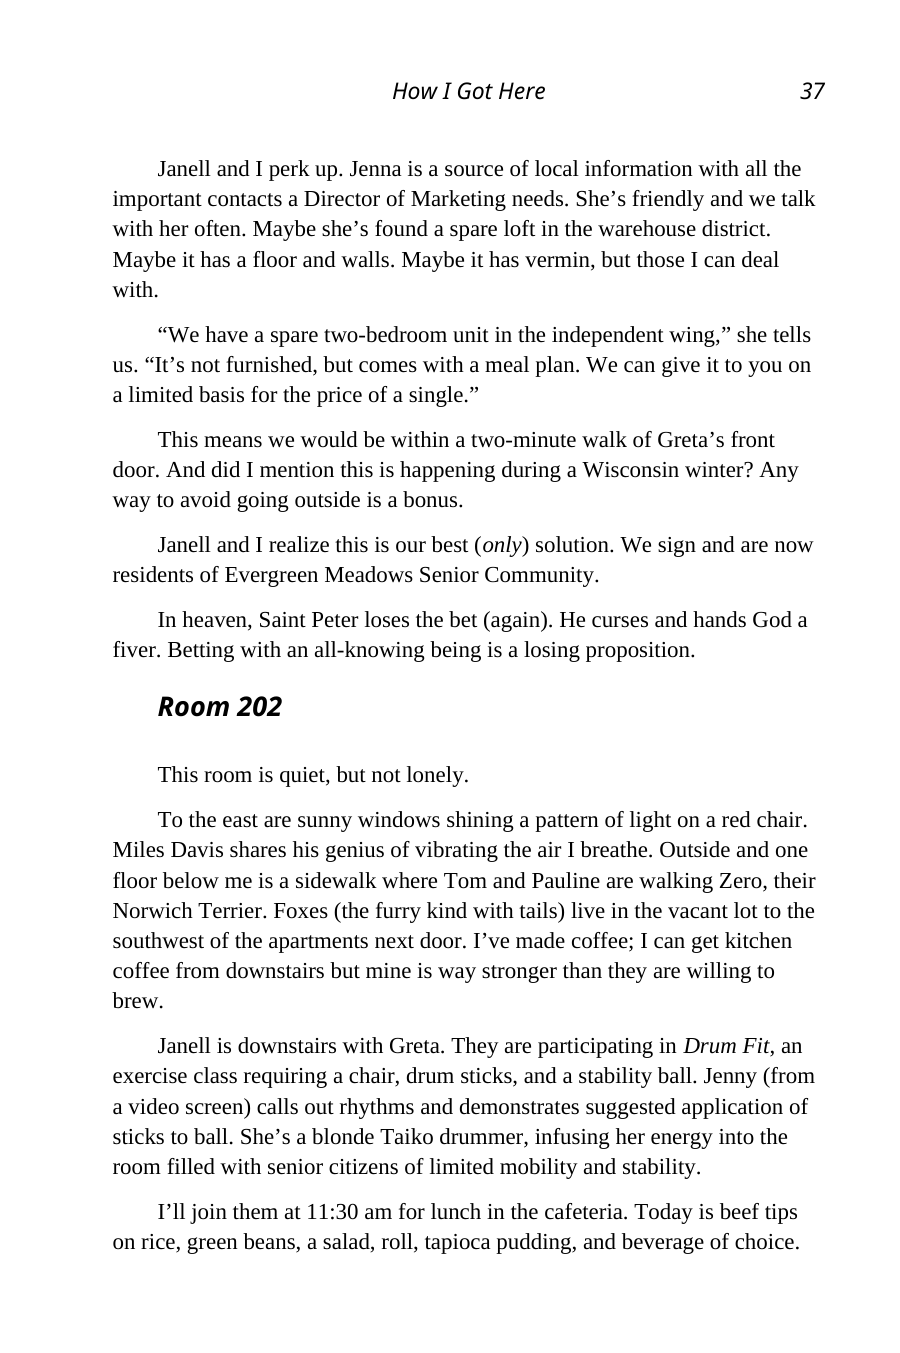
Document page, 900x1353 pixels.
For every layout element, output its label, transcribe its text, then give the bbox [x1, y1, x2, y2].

text This room is quiet, but not lonely. [112, 761, 825, 787]
text This means we would be within a two-minute walk of Greta’s front door. And did I mention this is happening during a Wisconsin winter? Any way to avoid going outside is a bonus. [112, 426, 825, 513]
text Janell and I perk up. Jenna is a source of local information with all the important contacts a Director of Marketing needs. She’s friendly and we talk with her often. Maybe she’s found a spare loft in the warehouse district. Maybe it has a floor and walls. Maybe it has vermin, but those I can deal with. [112, 155, 825, 302]
subtitle Room 202 [112, 687, 825, 724]
text I’ll join them at 11:30 am for lunch in the cafeteria. Today is beef tips on rice, green beans, a salad, roll, tapioca pudding, and beverage of choice. [112, 1198, 825, 1254]
text “We have a spare two-bedroom unit in the independent wing,” she tells us. “It’s not furnished, but comes with a meal plan. We can give it to you on a limited basis for the price of a single.” [112, 321, 825, 407]
text Janell and I realize this is our best (only) solution. We sign and are now residents of Evergreen Meadows Senior Community. [112, 531, 825, 588]
text Janell is downstairs with Greta. They are participating in Drum Fit, an exercise class requiring a chair, drum sticks, and a stability ball. Jenny (from a video screen) calls out rhythms and demonstrates suggested application of sticks to ball. She’s a blonde Taiko drummer, infusing her energy into the room filled with senior citizens of limited mobility and stability. [112, 1032, 825, 1179]
text To the east are sunny windows shining a pattern of light on a red chair. Miles Davis shares his genius of vibrating the air I breathe. Outside and one floor below me is a sidewalk where Tom and Pauline are walking Zero, their Norwich Terrier. Foxes (the furry kind with tails) live in the vacant lot to the southwest of the apartments next door. I’ve made coffee; I can get kitchen coffee from downstairs but mine is way stronger than they are willing to brew. [112, 806, 825, 1014]
text In heaven, Saint Peter loses the bet (again). He curses and hands God a fiver. Betting with an all-knowing being is a losing proposition. [112, 606, 825, 663]
